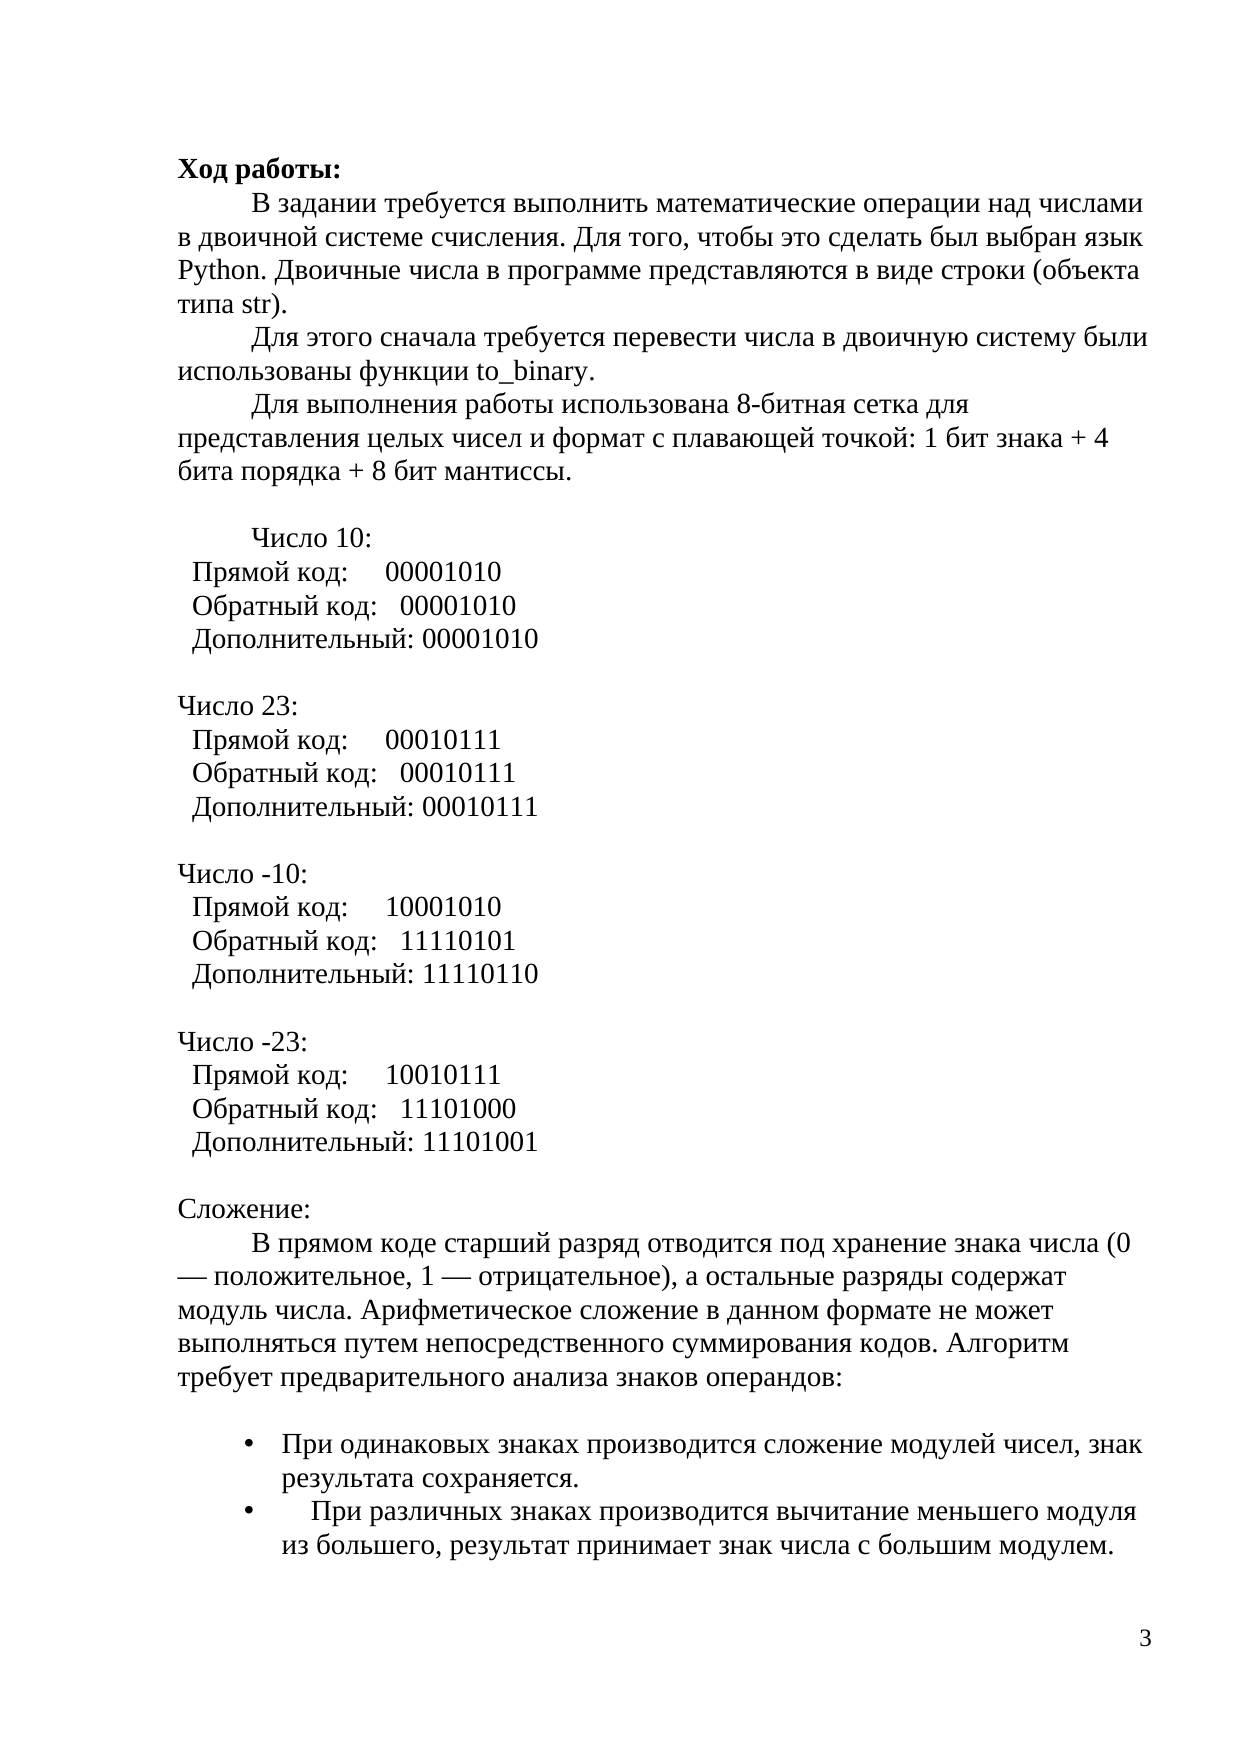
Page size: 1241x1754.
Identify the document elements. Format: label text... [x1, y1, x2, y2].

text Прямой код: 00010111 [177, 722, 1152, 755]
text Обратный код: 00010111 [177, 755, 1152, 789]
text Обратный код: 11110101 [177, 923, 1152, 957]
text Ход работы: [177, 152, 1152, 185]
text Для этого сначала требуется перевести числа в двоичную систему были использованы функции to_binary. [177, 319, 1152, 386]
text Прямой код: 10010111 [177, 1057, 1152, 1091]
text Число 10: [177, 521, 1152, 554]
text Дополнительный: 11110110 [177, 957, 1152, 990]
text Дополнительный: 00001010 [177, 621, 1152, 655]
text Число 23: [177, 688, 1152, 722]
list При различных знаках производится вычитание меньшего модуля из большего, результат принимает знак числа с большим модулем. [244, 1493, 1152, 1561]
text В прямом коде старший разряд отводится под хранение знака числа (0 — положительное, 1 — отрицательное), а остальные разряды содержат модуль числа. Арифметическое сложение в данном формате не может выполняться путем непосредственного суммирования кодов. Алгоритм требует предварительного анализа знаков операндов: [177, 1225, 1152, 1393]
list При одинаковых знаках производится сложение модулей чисел, знак результата сохраняется. [244, 1426, 1152, 1493]
text Для выполнения работы использована 8-битная сетка для представления целых чисел и формат с плавающей точкой: 1 бит знака + 4 бита порядка + 8 бит мантиссы. [177, 386, 1152, 487]
text Число -10: [177, 856, 1152, 889]
text Дополнительный: 00010111 [177, 789, 1152, 822]
text В задании требуется выполнить математические операции над числами в двоичной системе счисления. Для того, чтобы это сделать был выбран язык Python. Двоичные числа в программе представляются в виде строки (объекта типа str). [177, 185, 1152, 319]
text Число -23: [177, 1024, 1152, 1057]
text Сложение: [177, 1191, 1152, 1225]
text Прямой код: 10001010 [177, 889, 1152, 923]
text Прямой код: 00001010 [177, 554, 1152, 588]
text Дополнительный: 11101001 [177, 1124, 1152, 1158]
text Обратный код: 11101000 [177, 1091, 1152, 1124]
text Обратный код: 00001010 [177, 588, 1152, 621]
